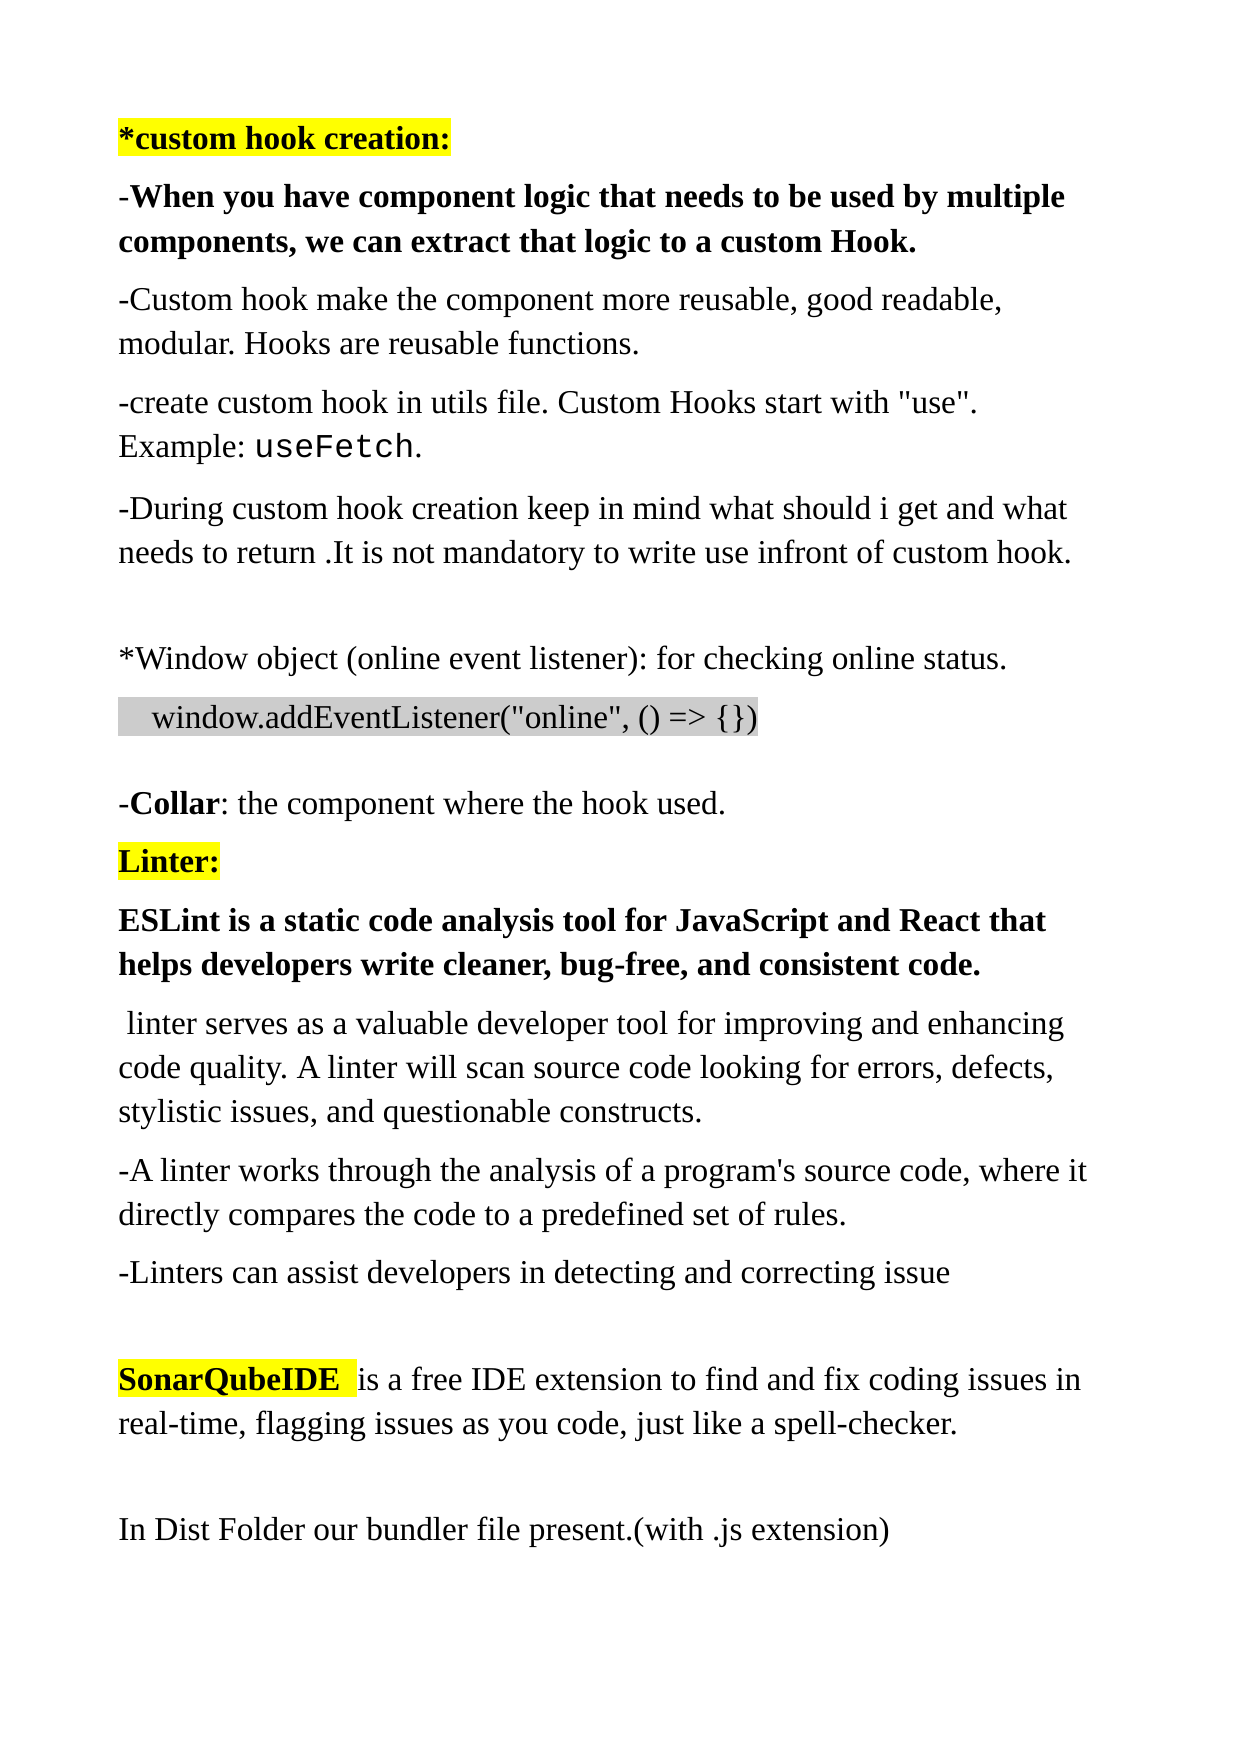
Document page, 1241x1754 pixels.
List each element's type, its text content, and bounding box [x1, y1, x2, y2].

text -During custom hook creation keep in mind what should i get and what needs to return .It is not mandatory to write use infront of custom hook. [118, 488, 1122, 571]
text -When you have component logic that needs to be used by multiple components, we can extract that logic to a custom Hook. [118, 177, 1122, 259]
text *Window object (online event listener): for checking online status. [118, 638, 1122, 677]
text linter serves as a valuable developer tool for improving and enhancing code quality. A linter will scan source code looking for errors, defects, stylistic issues, and questionable constructs. [118, 1003, 1122, 1129]
text -Linters can assist developers in detecting and correcting issue [118, 1253, 1122, 1291]
text ESLint is a static code analysis tool for JavaScript and React that helps developers write cleaner, bug‑free, and consistent code. [118, 900, 1122, 983]
text In Dist Folder our bundler file present.(with .js extension) [118, 1509, 1122, 1547]
text -A linter works through the analysis of a program's source code, where it directly compares the code to a predefined set of rules. [118, 1150, 1122, 1232]
text -Custom hook make the component more reusable, good readable, modular. Hooks are reusable functions. [118, 279, 1122, 362]
text Linter: [118, 842, 1122, 880]
text window.addEventListener("online", () => {}) [118, 697, 1122, 736]
text -create custom hook in utils file. Custom Hooks start with "use". Example: useFetch. [118, 382, 1122, 467]
text *custom hook creation: [118, 118, 1122, 156]
text SonarQubeIDE is a free IDE extension to find and fix coding issues in real-time, flagging issues as you code, just like a spell-checker. [118, 1359, 1122, 1441]
text -Collar: the component where the hook used. [118, 783, 1122, 821]
